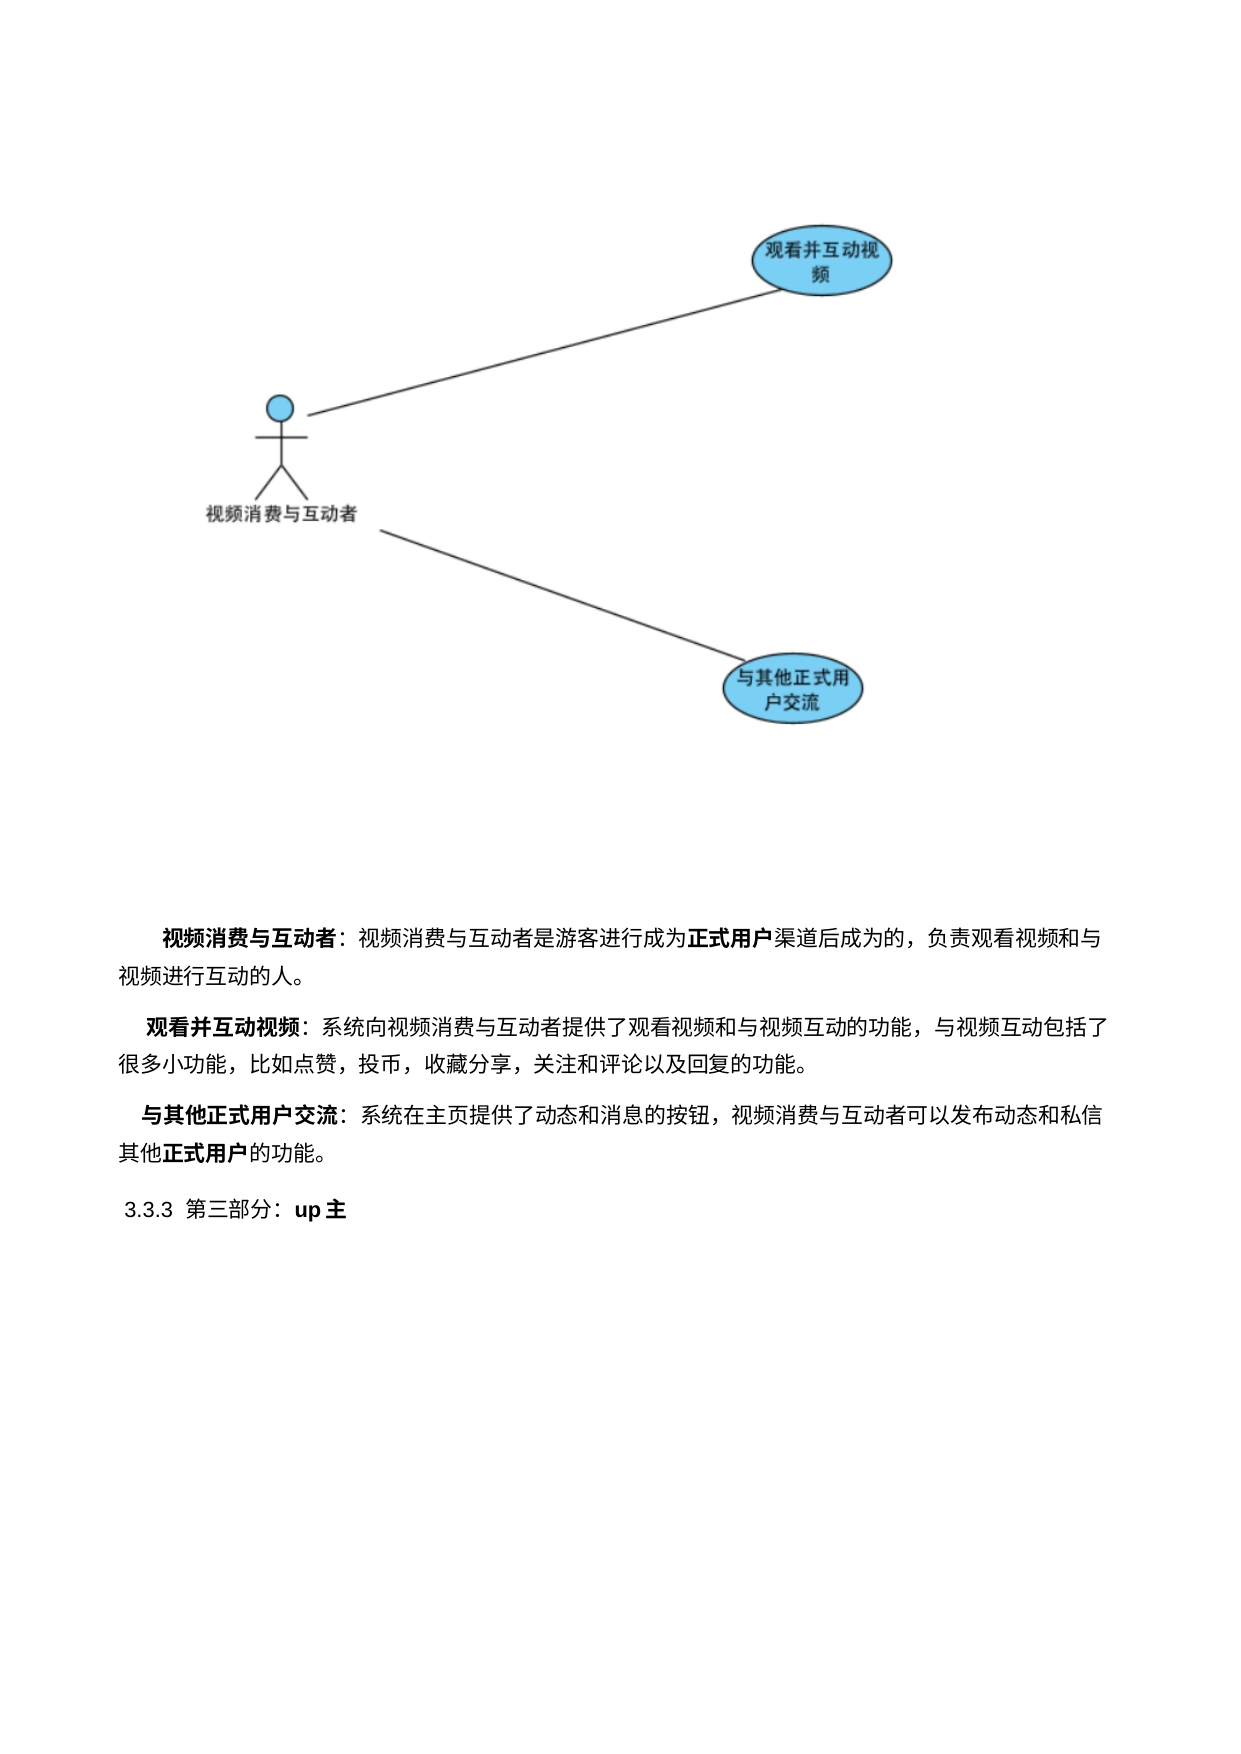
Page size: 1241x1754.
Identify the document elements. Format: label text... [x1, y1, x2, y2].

subtitle 第三部分：up主 [118, 1192, 1122, 1224]
text 视频消费与互动者：视频消费与互动者是游客进行成为正式用户渠道后成为的，负责观看视频和与视频进行互动的人。 [118, 921, 1122, 990]
picture [118, 187, 1123, 818]
text 观看并互动视频：系统向视频消费与互动者提供了观看视频和与视频互动的功能，与视频互动包括了很多小功能，比如点赞，投币，收藏分享，关注和评论以及回复的功能。 [118, 1009, 1122, 1079]
text 与其他正式用户交流：系统在主页提供了动态和消息的按钮，视频消费与互动者可以发布动态和私信其他正式用户的功能。 [118, 1098, 1122, 1168]
